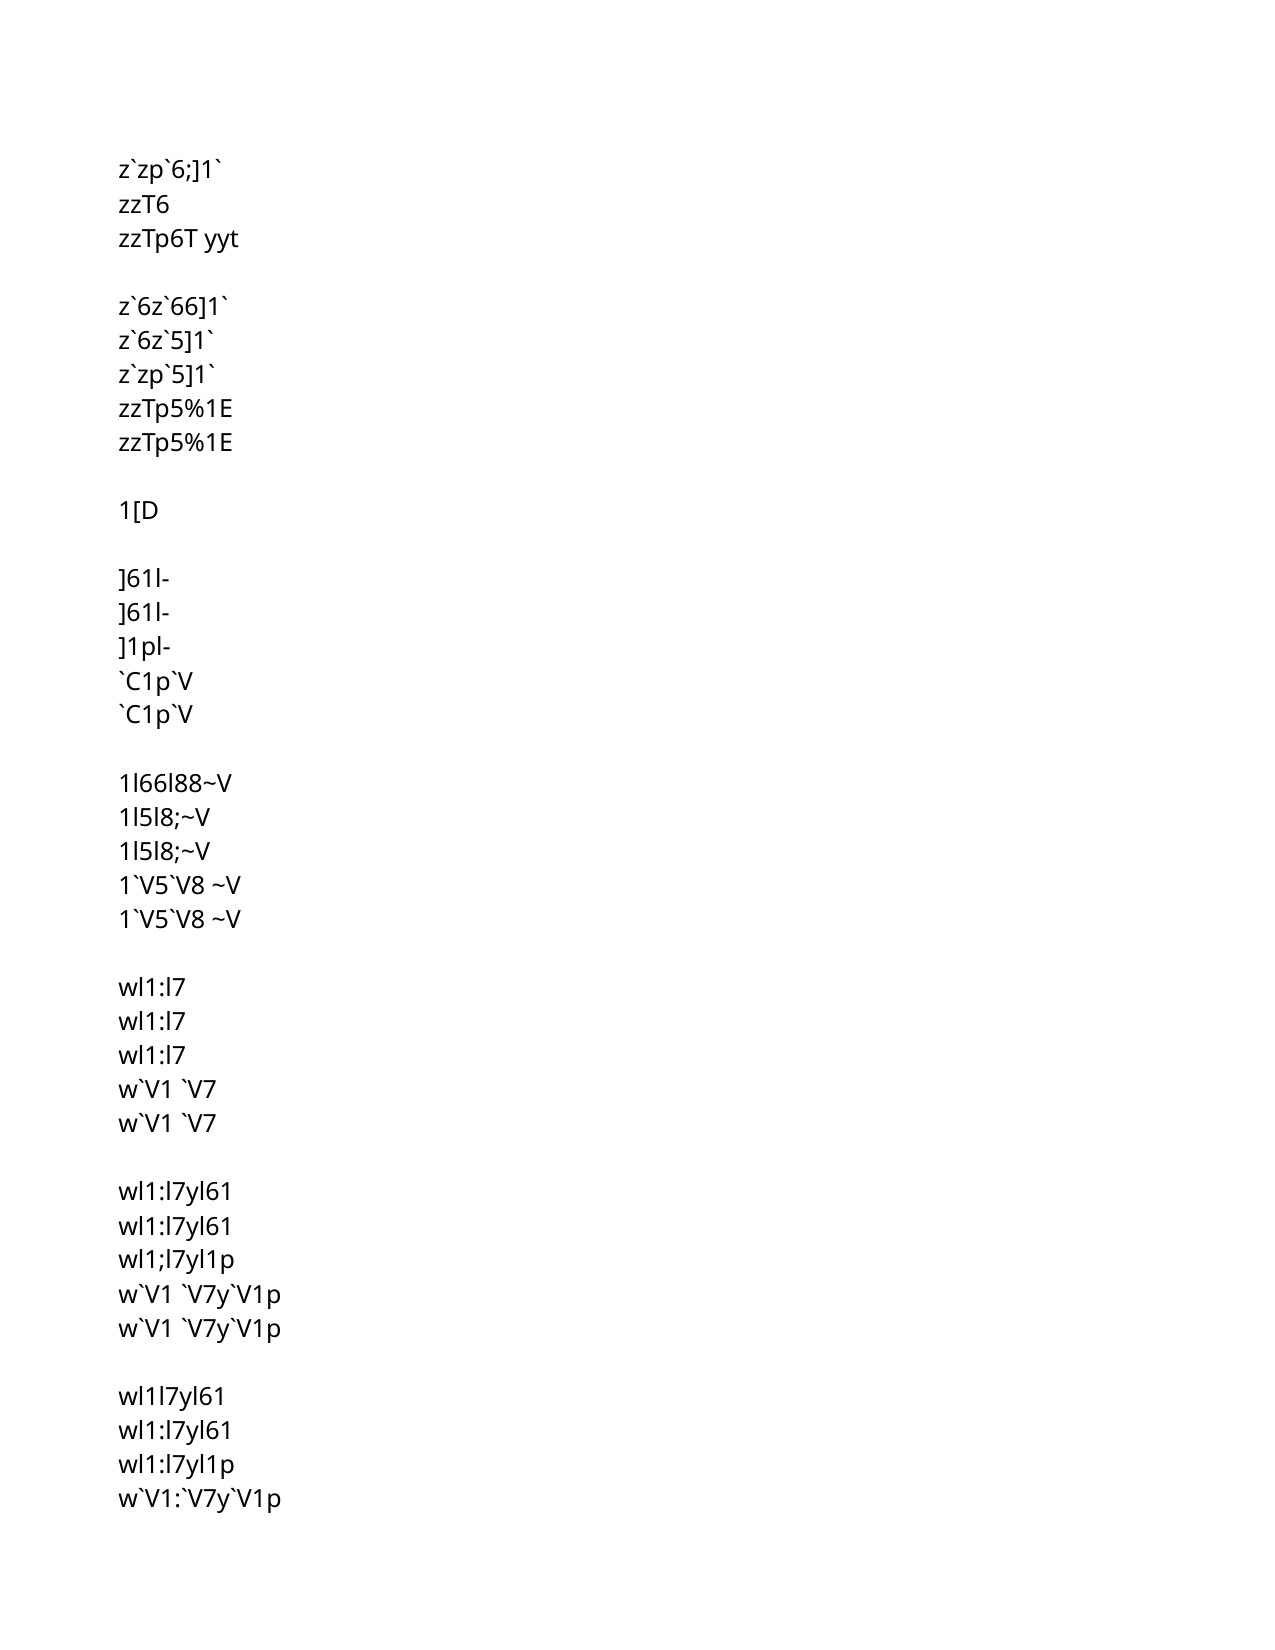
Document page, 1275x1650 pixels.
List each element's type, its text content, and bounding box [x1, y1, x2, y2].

text w`V1 `V7 [118, 1106, 1157, 1140]
text wl1:l7 [118, 1004, 1157, 1038]
text 1[D [118, 493, 1157, 527]
text `C1p`V [118, 663, 1157, 697]
text wl1:l7 [118, 1038, 1157, 1072]
text z`6z`5]1` [118, 322, 1157, 357]
text zzTp5%1E [118, 391, 1157, 425]
text wl1;l7yl1p [118, 1242, 1157, 1276]
text w`V1:`V7y`V1p [118, 1481, 1157, 1515]
text zzT6 [118, 186, 1157, 220]
text w`V1 `V7y`V1p [118, 1276, 1157, 1310]
text ]61l- [118, 561, 1157, 595]
text ]1pl- [118, 629, 1157, 663]
text zzTp6T yyt [118, 220, 1157, 254]
text 1`V5`V8 ~V [118, 867, 1157, 902]
text wl1:l7yl1p [118, 1447, 1157, 1481]
text 1l5l8;~V [118, 799, 1157, 833]
text wl1:l7yl61 [118, 1174, 1157, 1208]
text z`zp`6;]1` [118, 152, 1157, 186]
text wl1:l7yl61 [118, 1412, 1157, 1447]
text wl1l7yl61 [118, 1378, 1157, 1412]
text w`V1 `V7y`V1p [118, 1310, 1157, 1344]
text zzTp5%1E [118, 425, 1157, 459]
text 1`V5`V8 ~V [118, 902, 1157, 936]
text `C1p`V [118, 697, 1157, 731]
text 1l66l88~V [118, 765, 1157, 799]
text ]61l- [118, 595, 1157, 629]
text z`zp`5]1` [118, 357, 1157, 391]
text wl1:l7 [118, 970, 1157, 1004]
text z`6z`66]1` [118, 288, 1157, 322]
text wl1:l7yl61 [118, 1208, 1157, 1242]
text w`V1 `V7 [118, 1072, 1157, 1106]
text 1l5l8;~V [118, 833, 1157, 867]
